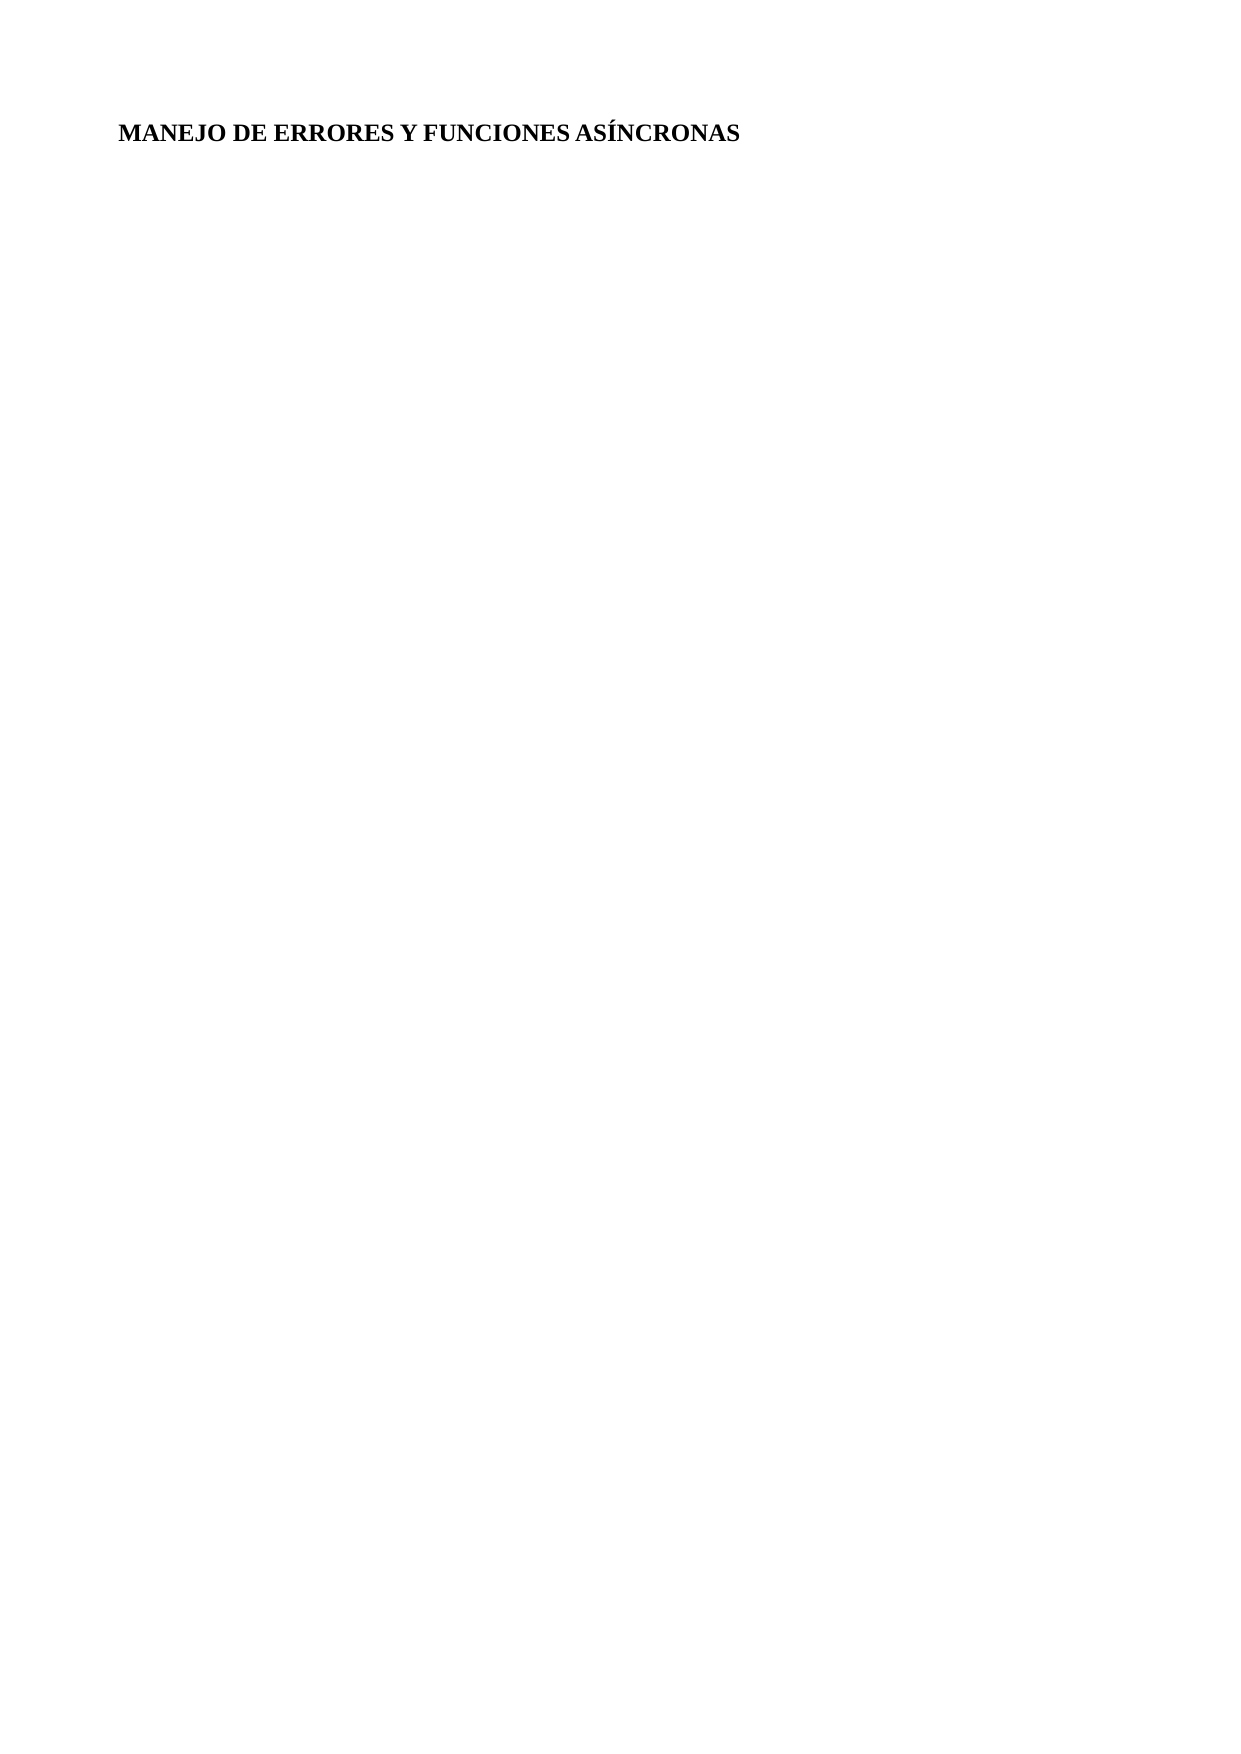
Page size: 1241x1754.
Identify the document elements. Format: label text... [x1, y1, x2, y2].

text MANEJO DE ERRORES Y FUNCIONES ASÍNCRONAS [118, 118, 1122, 147]
